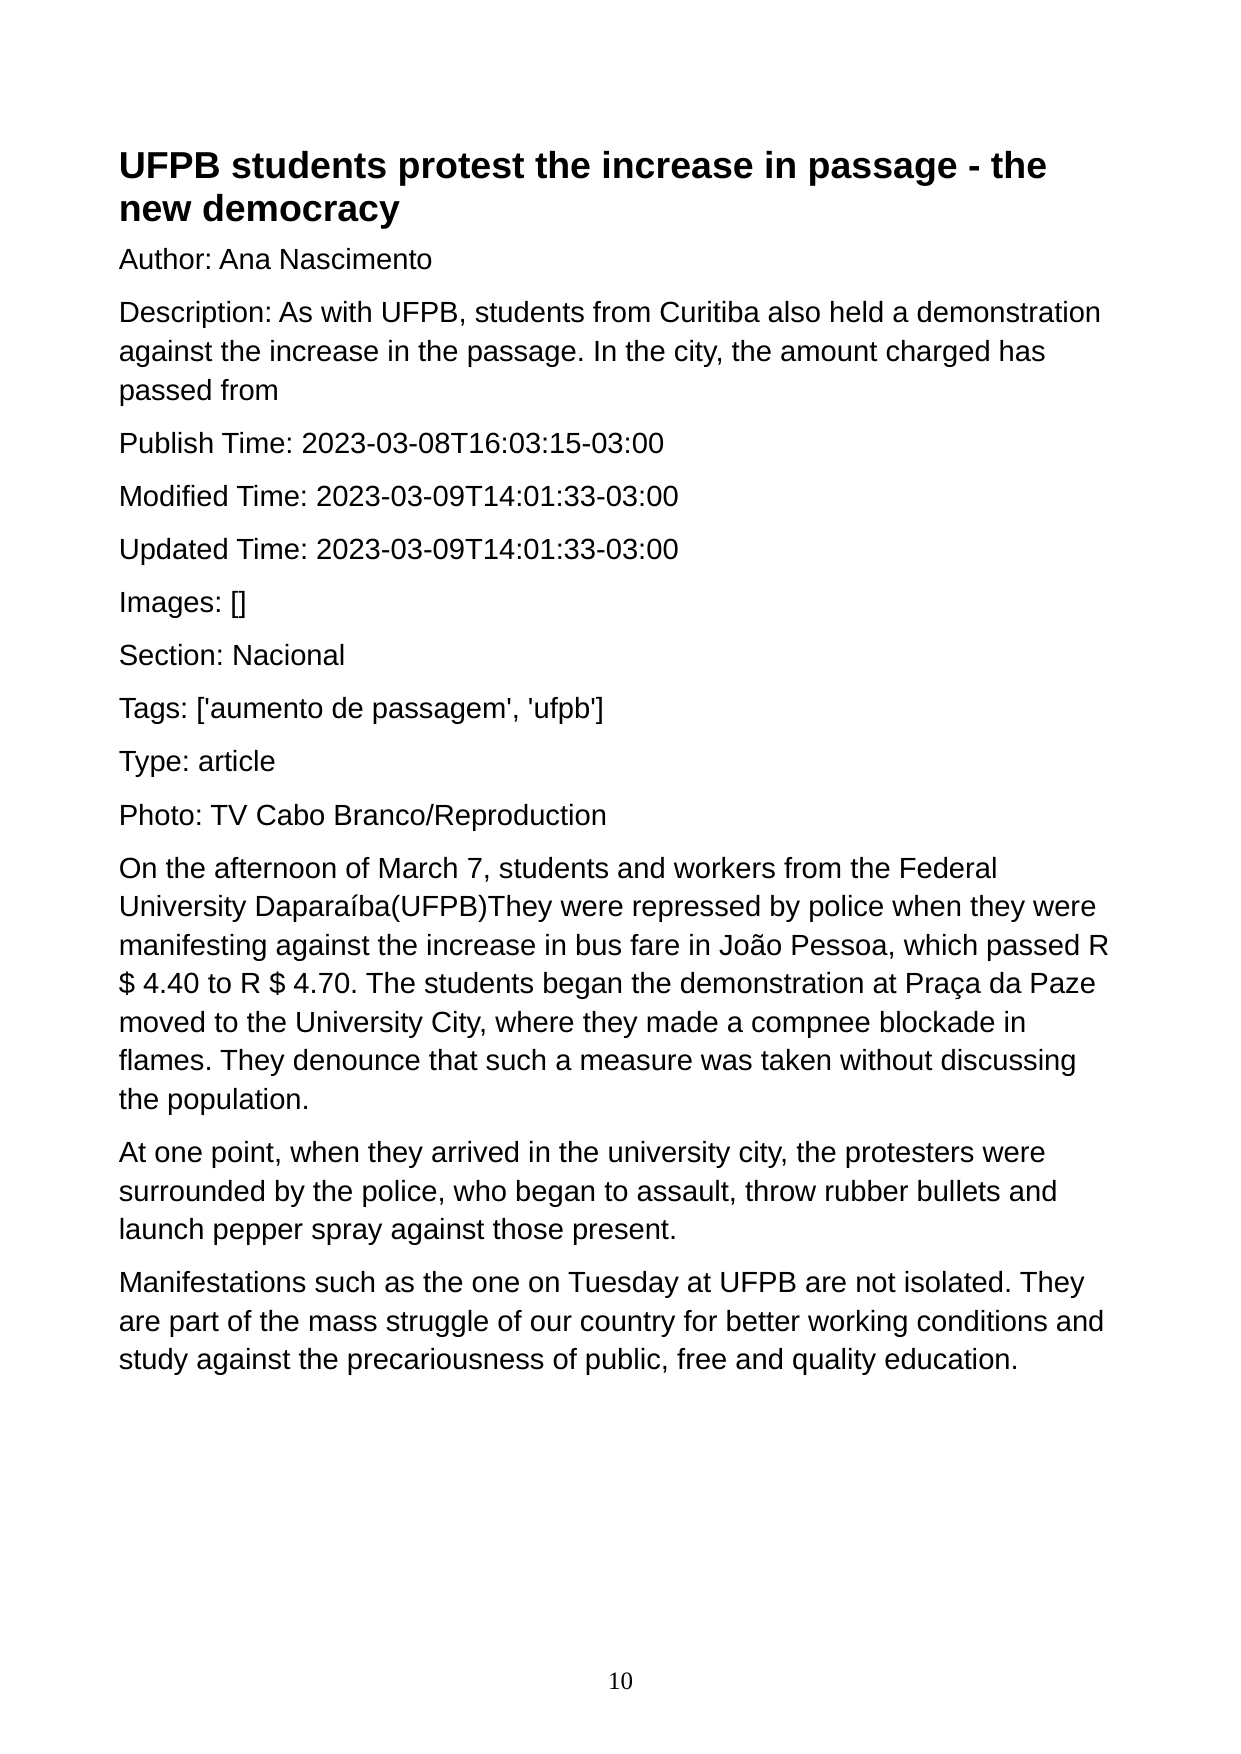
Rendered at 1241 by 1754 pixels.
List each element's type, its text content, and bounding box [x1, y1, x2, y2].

text At one point, when they arrived in the university city, the protesters were surrounded by the police, who began to assault, throw rubber bullets and launch pepper spray against those present. [118, 1135, 1122, 1246]
text Type: article [118, 744, 1122, 778]
text Publish Time: 2023-03-08T16:03:15-03:00 [118, 426, 1122, 459]
text Author: Ana Nascimento [118, 242, 1122, 276]
text Section: Nacional [118, 638, 1122, 672]
text Tags: ['aumento de passagem', 'ufpb'] [118, 691, 1122, 725]
subtitle UFPB students protest the increase in passage - the new democracy [118, 143, 1122, 230]
text On the afternoon of March 7, students and workers from the Federal University Daparaíba(UFPB)They were repressed by police when they were manifesting against the increase in bus fare in João Pessoa, which passed R $ 4.40 to R $ 4.70. The students began the demonstration at Praça da Paze moved to the University City, where they made a compnee blockade in flames. They denounce that such a measure was taken without discussing the population. [118, 851, 1122, 1115]
text Images: [] [118, 585, 1122, 618]
text Description: As with UFPB, students from Curitiba also held a demonstration against the increase in the passage. In the city, the amount charged has passed from [118, 295, 1122, 406]
text Manifestations such as the one on Tuesday at UFPB are not isolated. They are part of the mass struggle of our country for better working conditions and study against the precariousness of public, free and quality education. [118, 1265, 1122, 1376]
text Modified Time: 2023-03-09T14:01:33-03:00 [118, 479, 1122, 512]
text Updated Time: 2023-03-09T14:01:33-03:00 [118, 532, 1122, 565]
text Photo: TV Cabo Branco/Reproduction [118, 797, 1122, 831]
